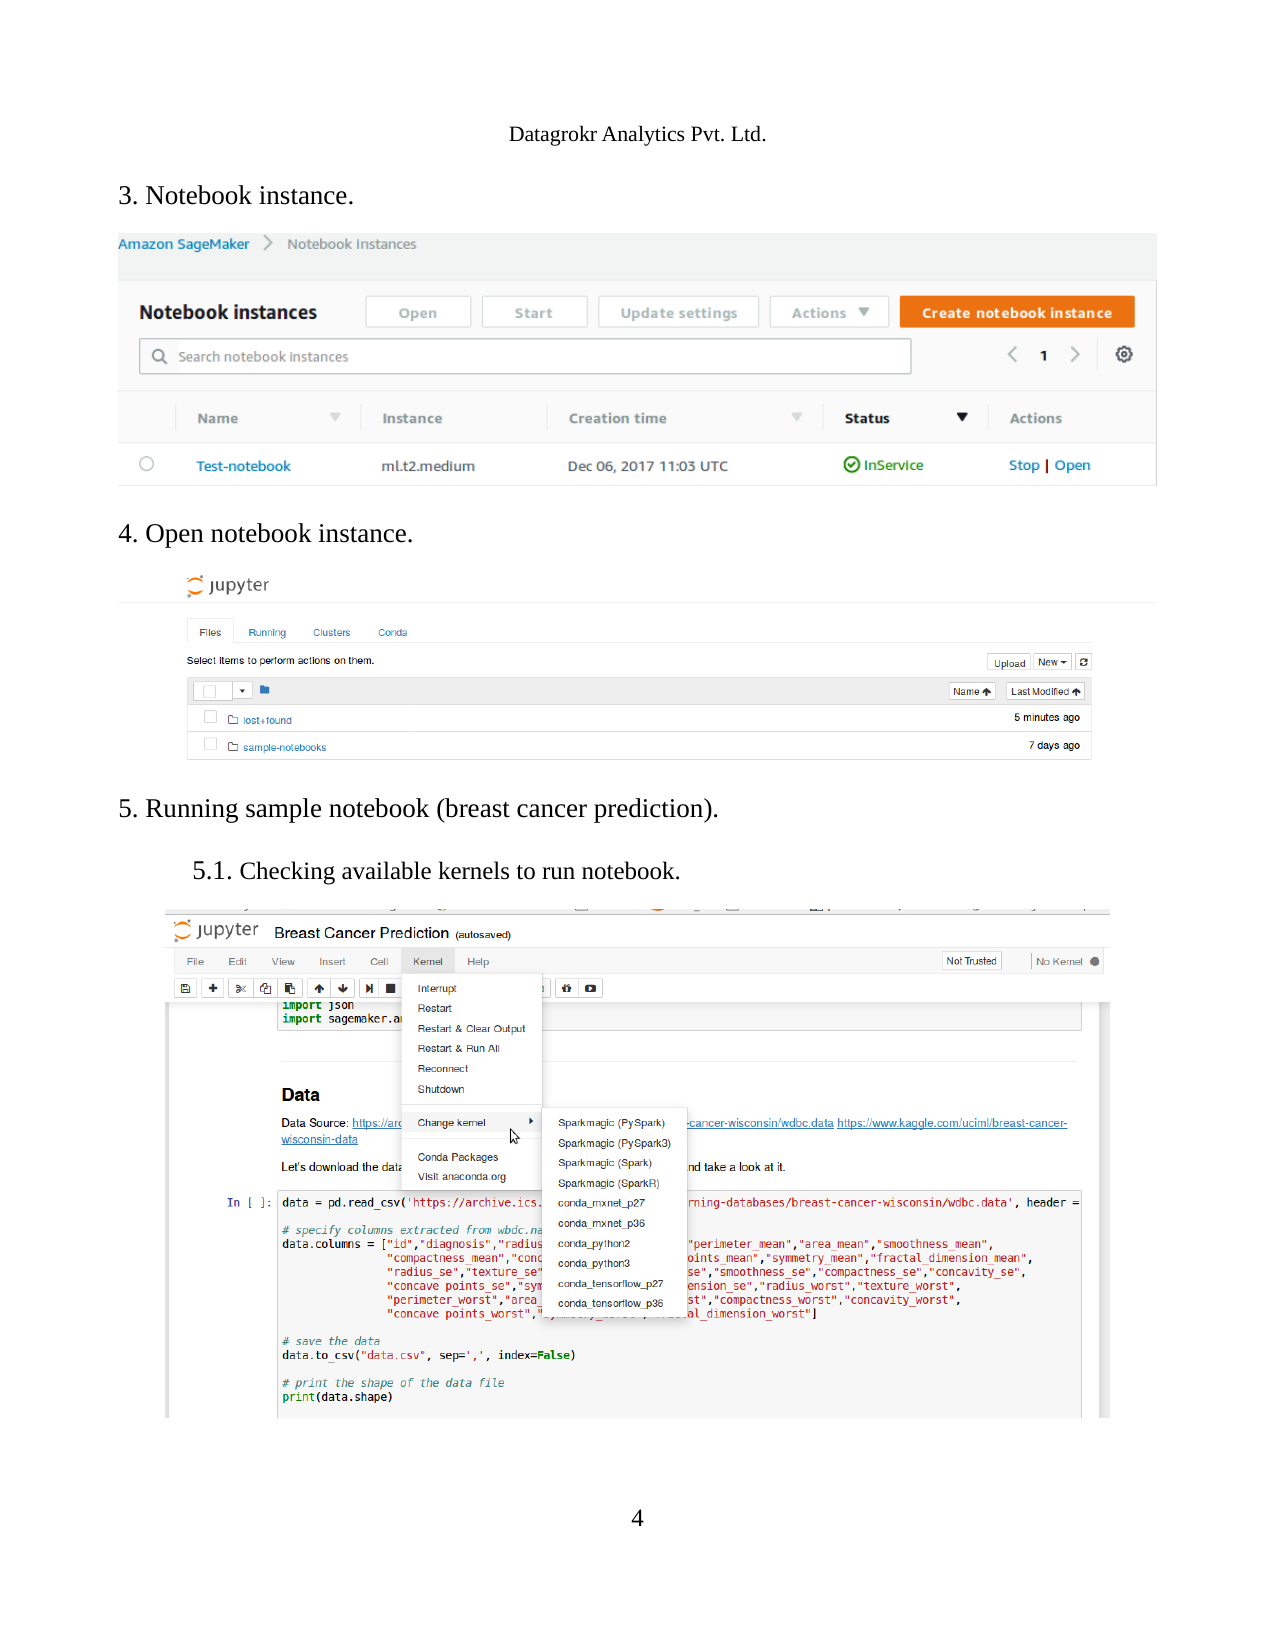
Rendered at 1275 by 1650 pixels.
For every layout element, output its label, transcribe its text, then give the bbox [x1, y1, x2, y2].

picture [118, 233, 1157, 486]
text 4. Open notebook instance. [118, 517, 1157, 548]
picture [165, 909, 1111, 1418]
picture [118, 572, 1157, 761]
text 3. Notebook instance. [118, 179, 1157, 210]
text 5.1. Checking available kernels to run notebook. [118, 854, 1157, 885]
text 5. Running sample notebook (breast cancer prediction). [118, 792, 1157, 823]
